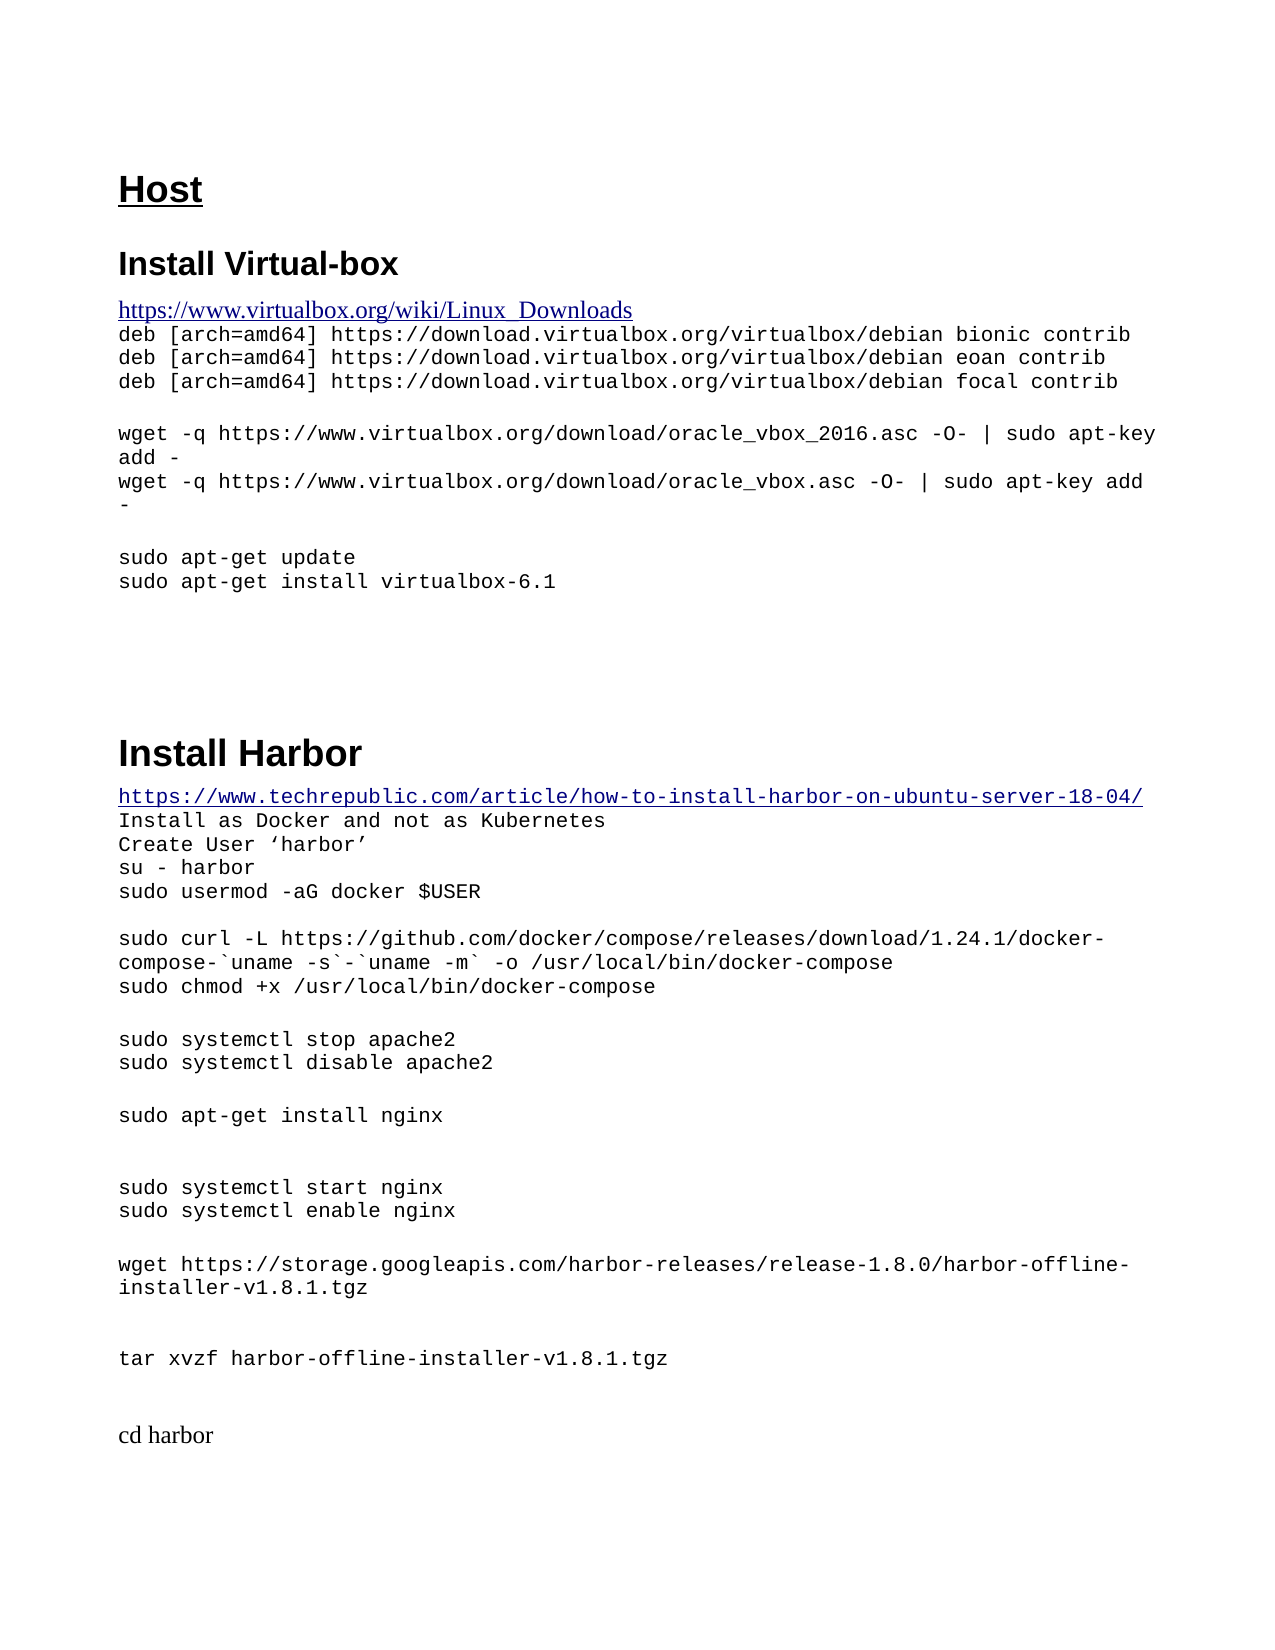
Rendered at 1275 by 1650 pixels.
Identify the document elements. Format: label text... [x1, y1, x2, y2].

text sudo systemctl stop apache2 [118, 1029, 1157, 1052]
text sudo apt-get install virtualbox-6.1 [118, 571, 1157, 595]
text tar xvzf harbor-offline-installer-v1.8.1.tgz [118, 1348, 1157, 1372]
text deb [arch=amd64] https://download.virtualbox.org/virtualbox/debian eoan contrib [118, 347, 1157, 371]
text https://www.techrepublic.com/article/how-to-install-harbor-on-ubuntu-server-18-04/ [118, 786, 1157, 810]
subtitle Install Harbor [118, 730, 1157, 774]
text https://www.virtualbox.org/wiki/Linux_Downloads [118, 295, 1157, 324]
text sudo chmod +x /usr/local/bin/docker-compose [118, 976, 1157, 999]
text wget -q https://www.virtualbox.org/download/oracle_vbox_2016.asc -O- | sudo apt-key add - [118, 423, 1157, 471]
text sudo apt-get update [118, 547, 1157, 571]
text cd harbor [118, 1420, 1157, 1448]
text Create User ‘harbor’ [118, 834, 1157, 857]
text sudo systemctl disable apache2 [118, 1052, 1157, 1076]
text sudo systemctl enable nginx [118, 1200, 1157, 1224]
subtitle Host [118, 167, 1157, 210]
text deb [arch=amd64] https://download.virtualbox.org/virtualbox/debian bionic contrib [118, 324, 1157, 347]
text sudo apt-get install nginx [118, 1106, 1157, 1129]
text wget -q https://www.virtualbox.org/download/oracle_vbox.asc -O- | sudo apt-key add - [118, 471, 1157, 518]
text sudo curl -L https://github.com/docker/compose/releases/download/1.24.1/docker-compose-`uname -s`-`uname -m` -o /usr/local/bin/docker-compose [118, 928, 1157, 976]
text deb [arch=amd64] https://download.virtualbox.org/virtualbox/debian focal contrib [118, 371, 1157, 394]
text wget https://storage.googleapis.com/harbor-releases/release-1.8.0/harbor-offline-installer-v1.8.1.tgz [118, 1253, 1157, 1301]
text sudo systemctl start nginx [118, 1177, 1157, 1200]
text Install as Docker and not as Kubernetes [118, 810, 1157, 834]
subtitle Install Virtual-box [118, 244, 1157, 282]
text su - harbor [118, 857, 1157, 881]
text sudo usermod -aG docker $USER [118, 881, 1157, 905]
